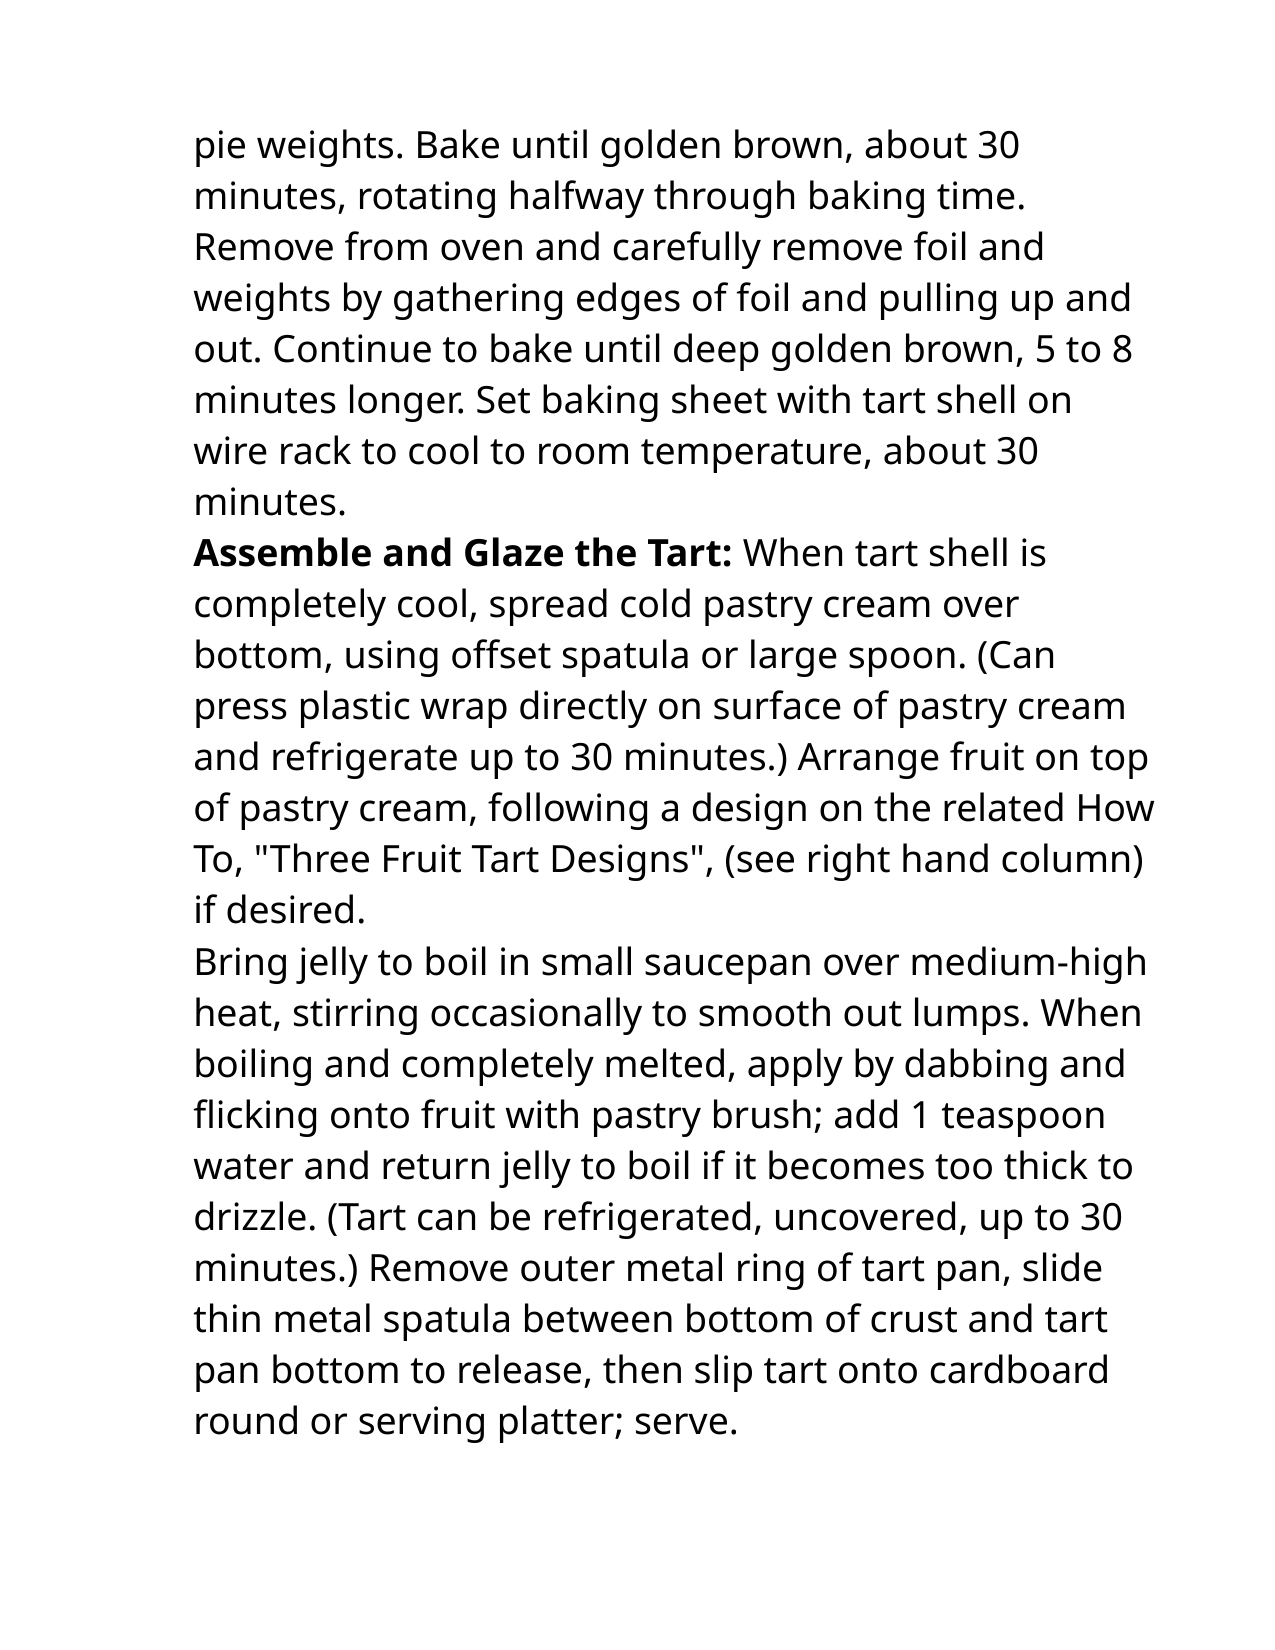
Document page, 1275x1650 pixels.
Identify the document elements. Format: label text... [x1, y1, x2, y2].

text Assemble and Glaze the Tart: When tart shell is completely cool, spread cold pastry cream over bottom, using offset spatula or large spoon. (Can press plastic wrap directly on surface of pastry cream and refrigerate up to 30 minutes.) Arrange fruit on top of pastry cream, following a design on the related How To, "Three Fruit Tart Designs", (see right hand column) if desired. [118, 526, 1157, 935]
text Bring jelly to boil in small saucepan over medium-high heat, stirring occasionally to smooth out lumps. When boiling and completely melted, apply by dabbing and flicking onto fruit with pastry brush; add 1 teaspoon water and return jelly to boil if it becomes too thick to drizzle. (Tart can be refrigerated, uncovered, up to 30 minutes.) Remove outer metal ring of tart pan, slide thin metal spatula between bottom of crust and tart pan bottom to release, then slip tart onto cardboard round or serving platter; serve. [118, 935, 1157, 1445]
text pie weights. Bake until golden brown, about 30 minutes, rotating halfway through baking time. Remove from oven and carefully remove foil and weights by gathering edges of foil and pulling up and out. Continue to bake until deep golden brown, 5 to 8 minutes longer. Set baking sheet with tart shell on wire rack to cool to room temperature, about 30 minutes. [118, 118, 1157, 526]
